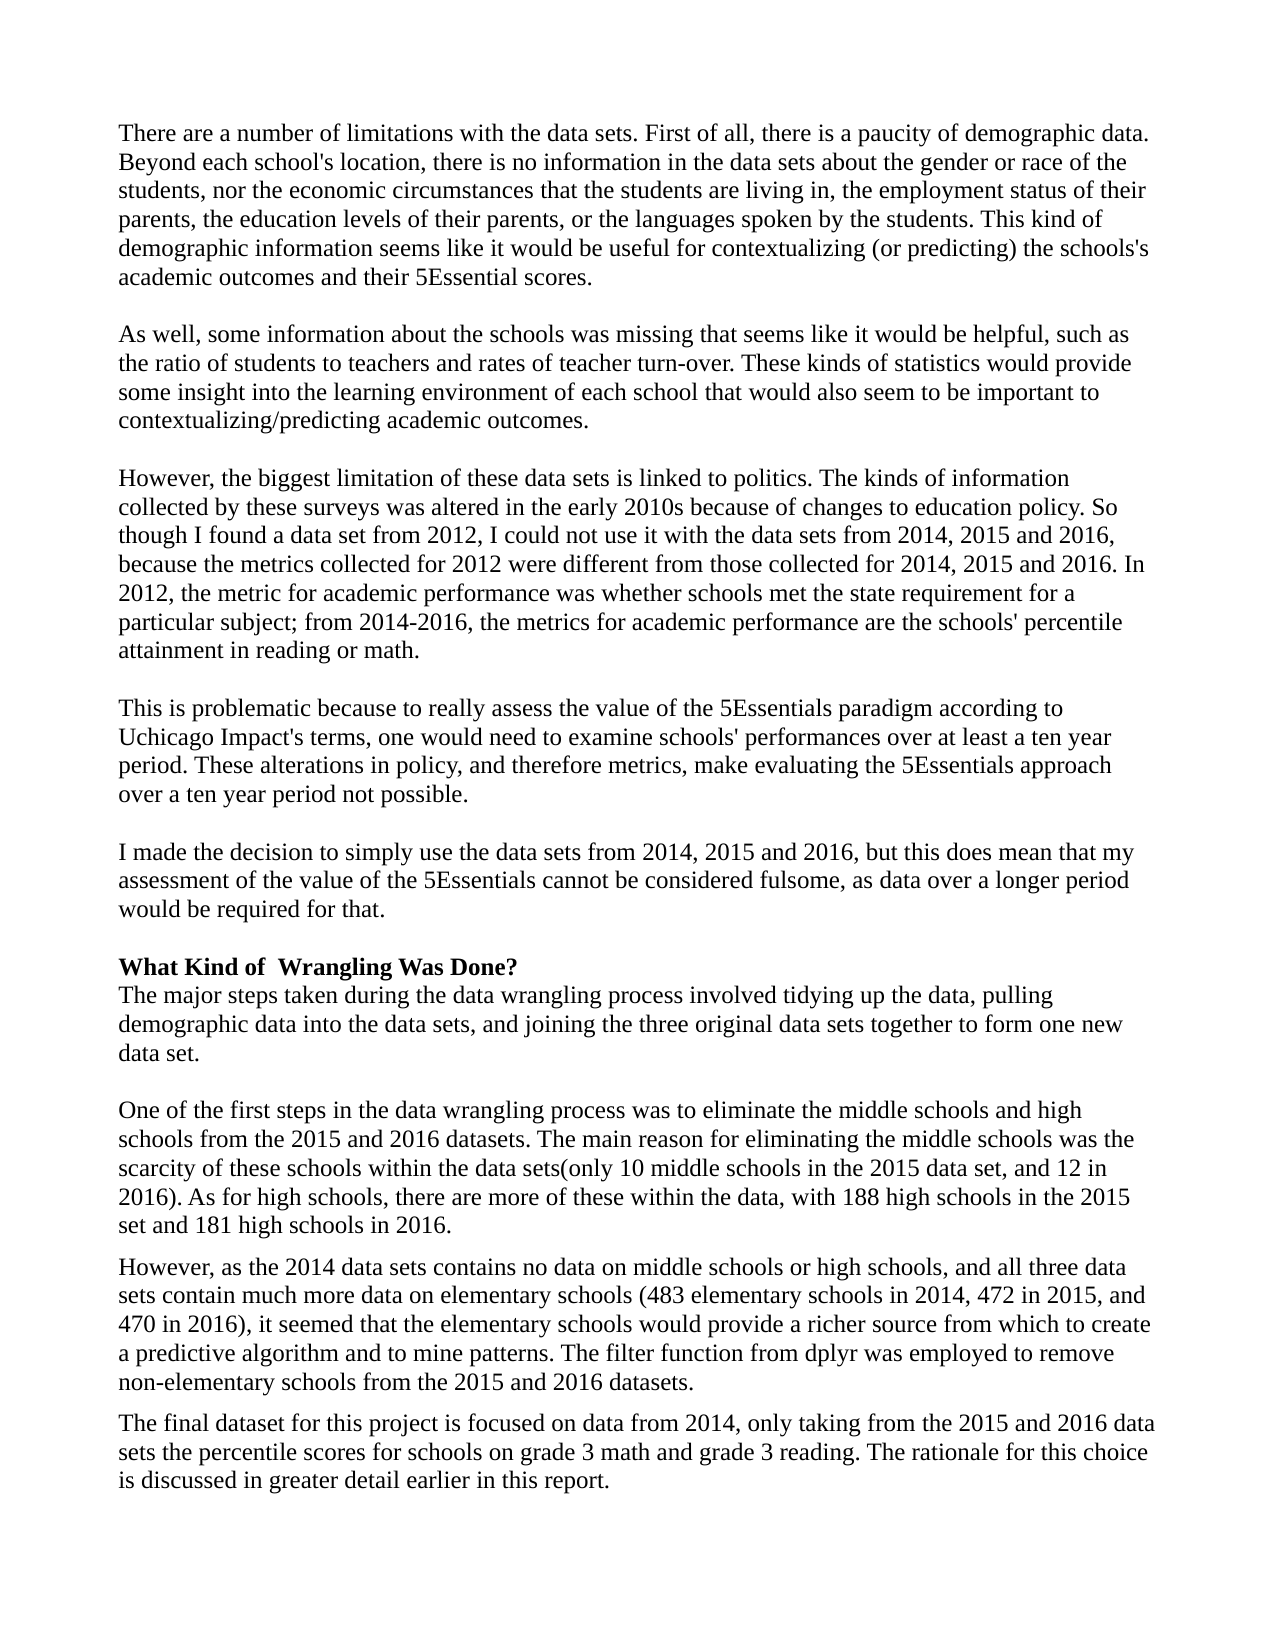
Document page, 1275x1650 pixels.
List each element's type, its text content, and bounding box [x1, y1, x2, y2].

text This is problematic because to really assess the value of the 5Essentials paradigm according to Uchicago Impact's terms, one would need to examine schools' performances over at least a ten year period. These alterations in policy, and therefore metrics, make evaluating the 5Essentials approach over a ten year period not possible. [118, 693, 1157, 808]
text As well, some information about the schools was missing that seems like it would be helpful, such as the ratio of students to teachers and rates of teacher turn-over. These kinds of statistics would provide some insight into the learning environment of each school that would also seem to be important to contextualizing/predicting academic outcomes. [118, 319, 1157, 434]
text There are a number of limitations with the data sets. First of all, there is a paucity of demographic data. Beyond each school's location, there is no information in the data sets about the gender or race of the students, nor the economic circumstances that the students are living in, the employment status of their parents, the education levels of their parents, or the languages spoken by the students. This kind of demographic information seems like it would be useful for contextualizing (or predicting) the schools's academic outcomes and their 5Essential scores. [118, 118, 1157, 291]
text What Kind of Wrangling Was Done? [118, 952, 1157, 981]
text The major steps taken during the data wrangling process involved tidying up the data, pulling demographic data into the data sets, and joining the three original data sets together to form one new data set. [118, 981, 1157, 1067]
text However, as the 2014 data sets contains no data on middle schools or high schools, and all three data sets contain much more data on elementary schools (483 elementary schools in 2014, 472 in 2015, and 470 in 2016), it seemed that the elementary schools would provide a richer source from which to create a predictive algorithm and to mine patterns. The filter function from dplyr was employed to remove non-elementary schools from the 2015 and 2016 datasets. [118, 1252, 1157, 1396]
text However, the biggest limitation of these data sets is linked to politics. The kinds of information collected by these surveys was altered in the early 2010s because of changes to education policy. So though I found a data set from 2012, I could not use it with the data sets from 2014, 2015 and 2016, because the metrics collected for 2012 were different from those collected for 2014, 2015 and 2016. In 2012, the metric for academic performance was whether schools met the state requirement for a particular subject; from 2014-2016, the metrics for academic performance are the schools' percentile attainment in reading or math. [118, 463, 1157, 664]
text I made the decision to simply use the data sets from 2014, 2015 and 2016, but this does mean that my assessment of the value of the 5Essentials cannot be considered fulsome, as data over a longer period would be required for that. [118, 837, 1157, 923]
text The final dataset for this project is focused on data from 2014, only taking from the 2015 and 2016 data sets the percentile scores for schools on grade 3 math and grade 3 reading. The rationale for this choice is discussed in greater detail earlier in this report. [118, 1408, 1157, 1494]
text One of the first steps in the data wrangling process was to eliminate the middle schools and high schools from the 2015 and 2016 datasets. The main reason for eliminating the middle schools was the scarcity of these schools within the data sets(only 10 middle schools in the 2015 data set, and 12 in 2016). As for high schools, there are more of these within the data, with 188 high schools in the 2015 set and 181 high schools in 2016. [118, 1096, 1157, 1239]
